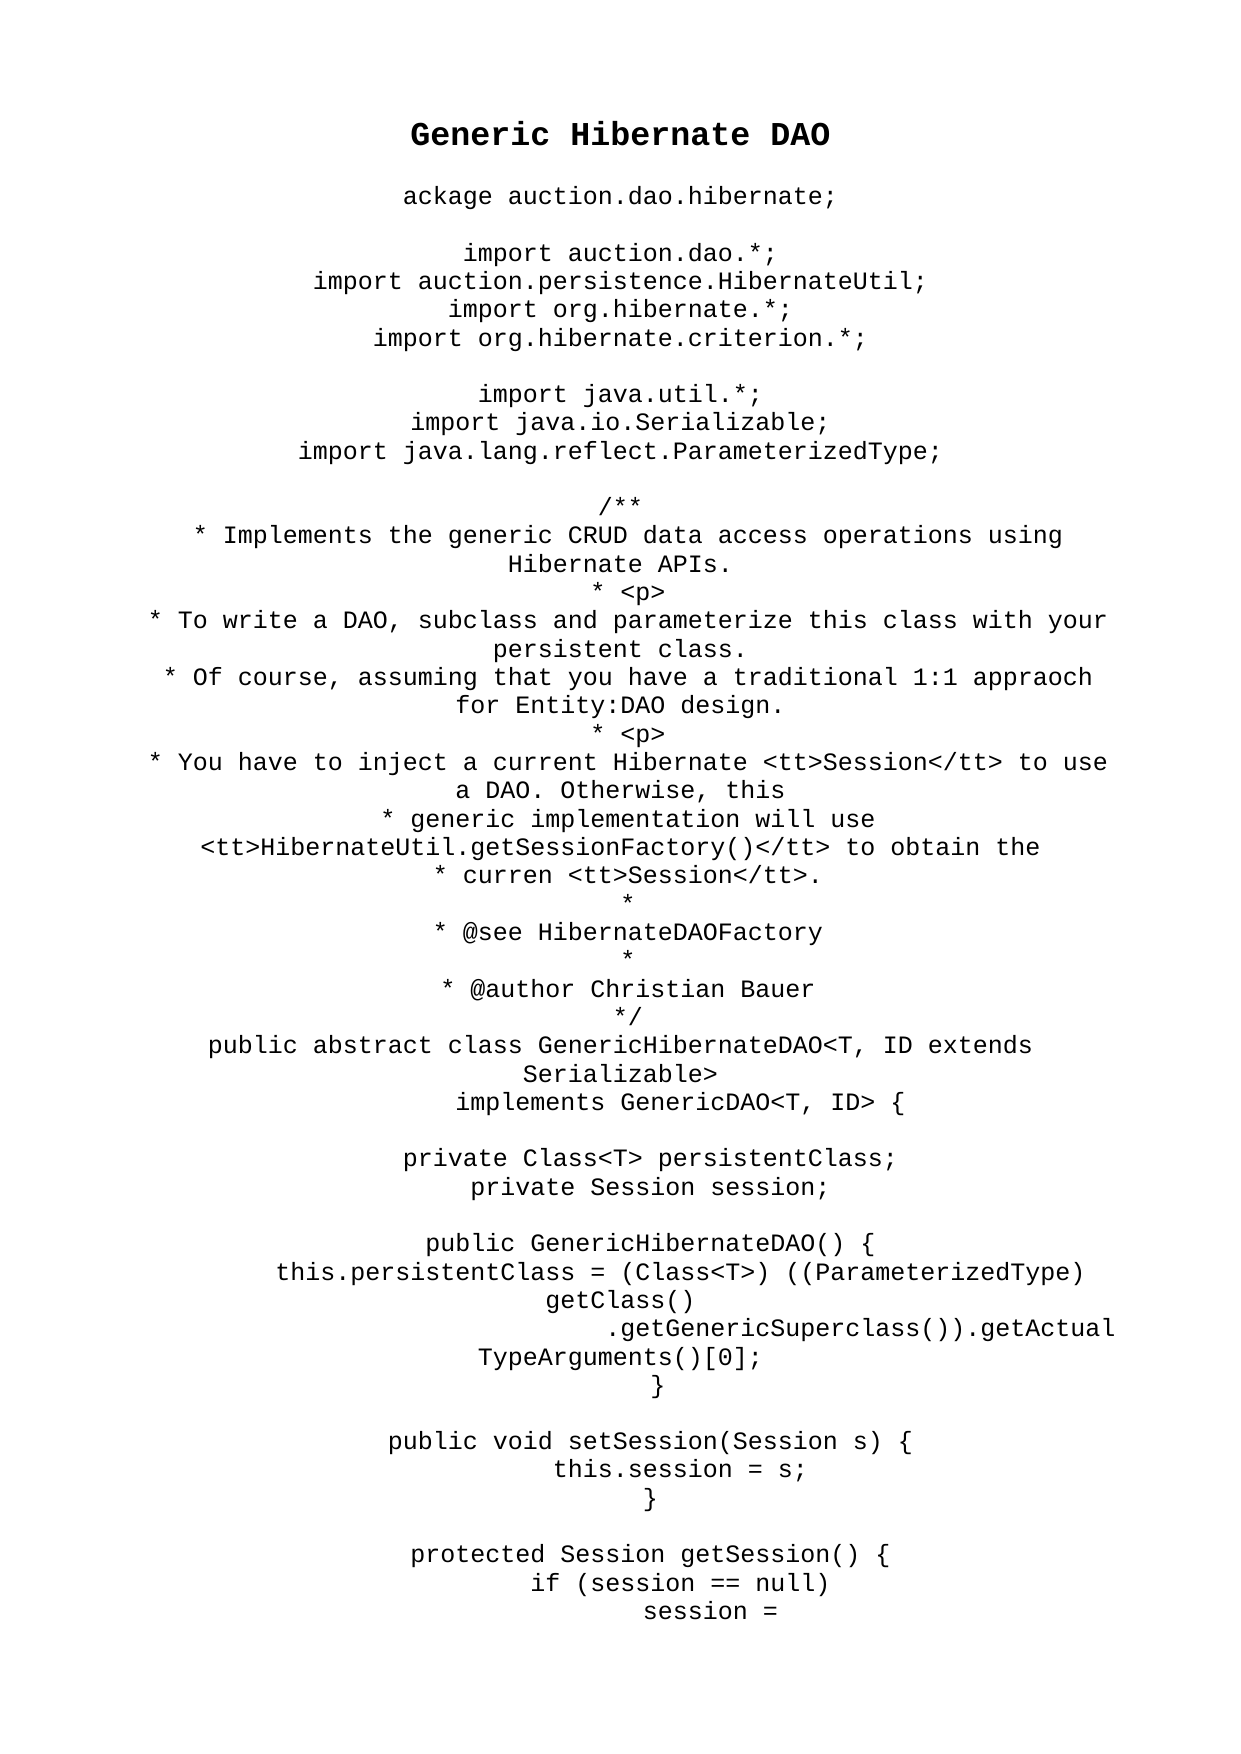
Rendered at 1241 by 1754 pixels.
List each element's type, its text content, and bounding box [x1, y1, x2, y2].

text import org.hibernate.criterion.*; [118, 325, 1122, 354]
text this.session = s; [118, 1457, 1122, 1485]
text * [118, 891, 1122, 920]
text public abstract class GenericHibernateDAO<T, ID extends Serializable> [118, 1033, 1122, 1090]
text import auction.dao.*; [118, 240, 1122, 269]
text * To write a DAO, subclass and parameterize this class with your persistent class. [118, 608, 1122, 665]
text * curren <tt>Session</tt>. [118, 863, 1122, 891]
text public void setSession(Session s) { [118, 1429, 1122, 1457]
text /** [118, 495, 1122, 523]
text private Session session; [118, 1174, 1122, 1203]
text private Class<T> persistentClass; [118, 1146, 1122, 1174]
text session = [118, 1598, 1122, 1627]
text * <p> [118, 580, 1122, 608]
text Generic Hibernate DAO [118, 118, 1122, 156]
text this.persistentClass = (Class<T>) ((ParameterizedType) getClass() [118, 1259, 1122, 1316]
text import org.hibernate.*; [118, 297, 1122, 325]
text * Implements the generic CRUD data access operations using Hibernate APIs. [118, 523, 1122, 580]
text import auction.persistence.HibernateUtil; [118, 269, 1122, 297]
text } [118, 1485, 1122, 1514]
text * generic implementation will use <tt>HibernateUtil.getSessionFactory()</tt> to obtain the [118, 806, 1122, 863]
text implements GenericDAO<T, ID> { [118, 1090, 1122, 1118]
text * @see HibernateDAOFactory [118, 920, 1122, 948]
text } [118, 1372, 1122, 1401]
text * You have to inject a current Hibernate <tt>Session</tt> to use a DAO. Otherwise, this [118, 750, 1122, 806]
text import java.lang.reflect.ParameterizedType; [118, 438, 1122, 467]
text * Of course, assuming that you have a traditional 1:1 appraoch for Entity:DAO design. [118, 665, 1122, 721]
text */ [118, 1005, 1122, 1033]
text * [118, 948, 1122, 976]
text ackage auction.dao.hibernate; [118, 184, 1122, 212]
text if (session == null) [118, 1570, 1122, 1598]
text import java.util.*; [118, 382, 1122, 410]
text protected Session getSession() { [118, 1542, 1122, 1570]
text public GenericHibernateDAO() { [118, 1231, 1122, 1259]
text * @author Christian Bauer [118, 976, 1122, 1005]
text .getGenericSuperclass()).getActualTypeArguments()[0]; [118, 1316, 1122, 1372]
text import java.io.Serializable; [118, 410, 1122, 438]
text * <p> [118, 721, 1122, 750]
